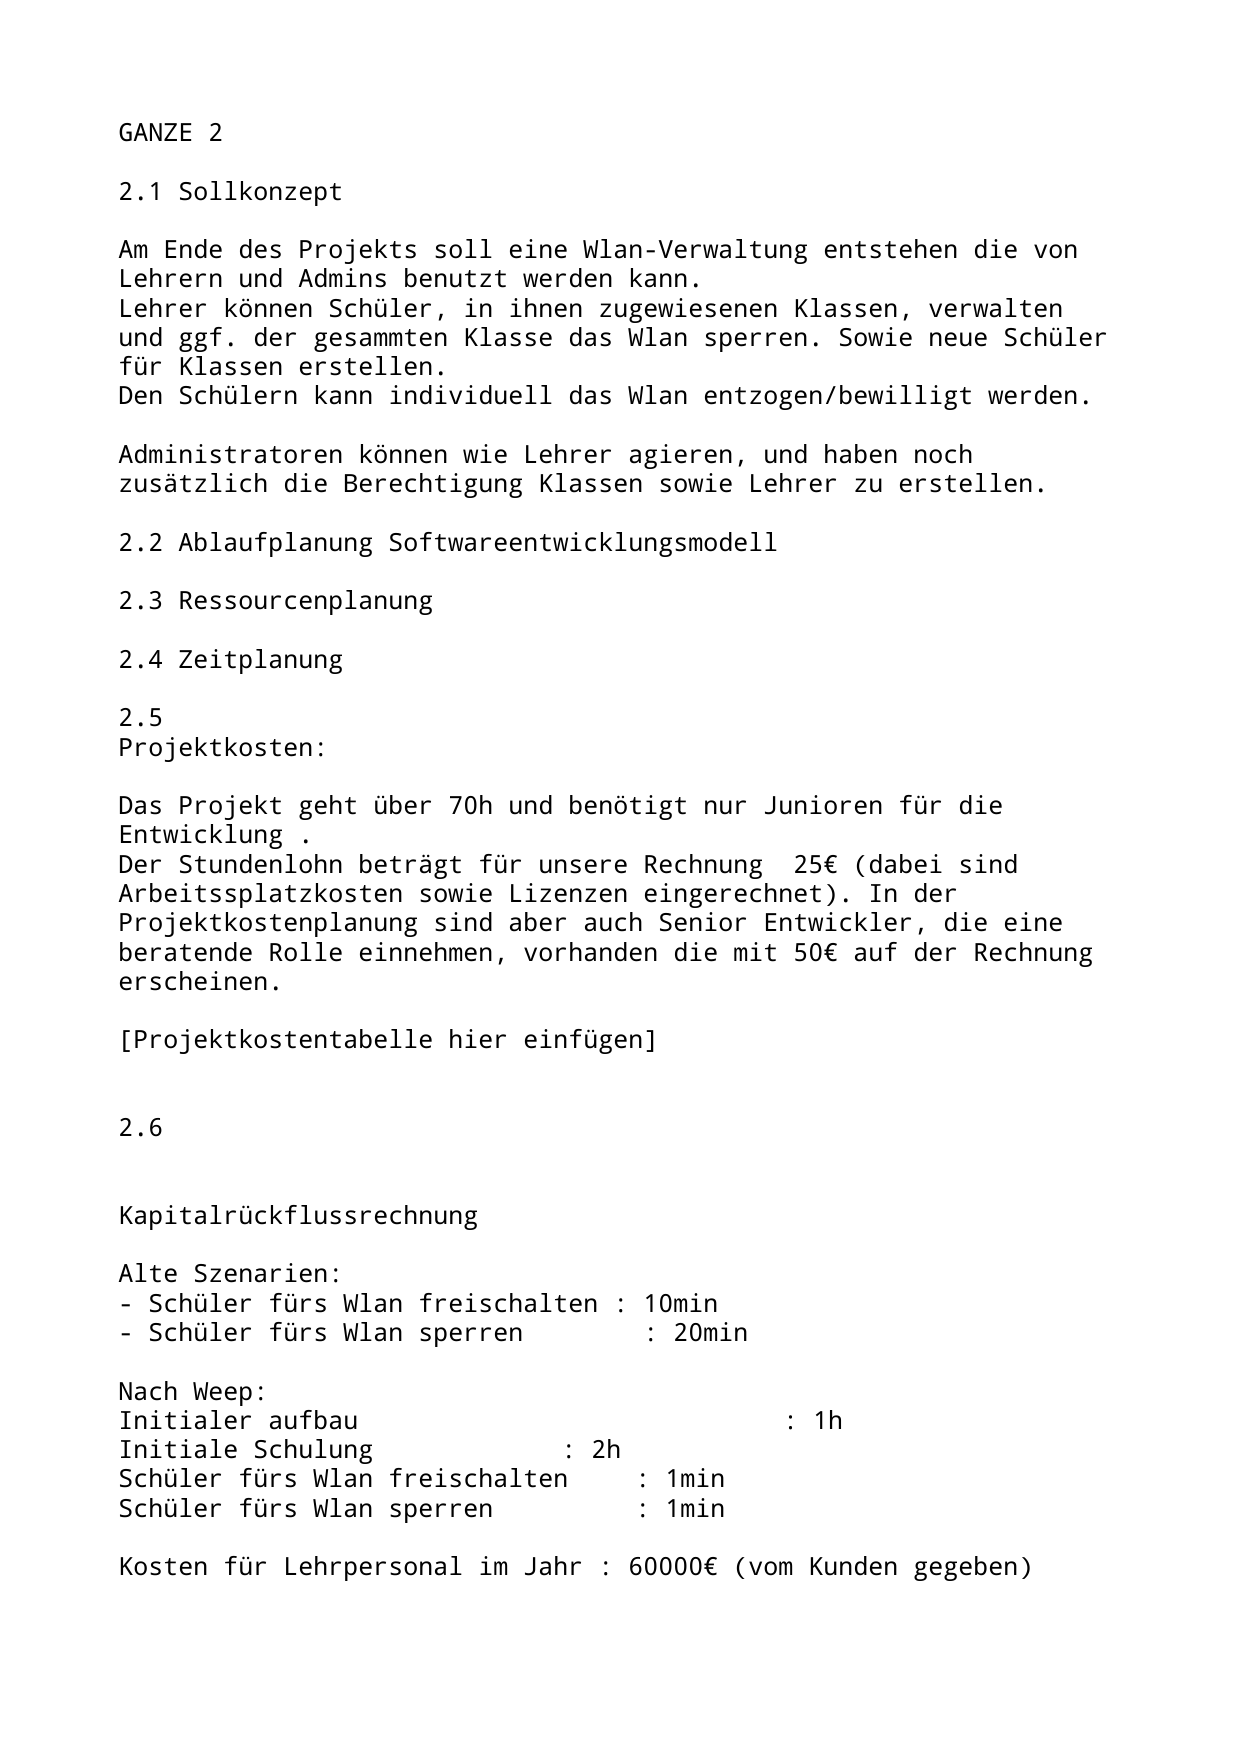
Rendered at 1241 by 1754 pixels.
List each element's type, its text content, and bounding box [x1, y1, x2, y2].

text Schüler fürs Wlan sperren : 1min [118, 1494, 1122, 1523]
text - Schüler fürs Wlan freischalten : 10min [118, 1289, 1122, 1318]
text Initialer aufbau : 1h [118, 1406, 1122, 1435]
text 2.6 [118, 1113, 1122, 1143]
text Initiale Schulung : 2h [118, 1435, 1122, 1464]
text Nach Weep: [118, 1377, 1122, 1406]
text Den Schülern kann individuell das Wlan entzogen/bewilligt werden. [118, 382, 1122, 411]
text Projektkosten: [118, 733, 1122, 762]
text Kapitalrückflussrechnung [118, 1201, 1122, 1230]
text Kosten für Lehrpersonal im Jahr : 60000€ (vom Kunden gegeben) [118, 1552, 1122, 1582]
text GANZE 2 [118, 118, 1122, 147]
text 2.4 Zeitplanung [118, 645, 1122, 674]
text [Projektkostentabelle hier einfügen] [118, 1026, 1122, 1055]
text 2.2 Ablaufplanung Softwareentwicklungsmodell [118, 528, 1122, 557]
text Der Stundenlohn beträgt für unsere Rechnung 25€ (dabei sind Arbeitssplatzkosten sowie Lizenzen eingerechnet). In der Projektkostenplanung sind aber auch Senior Entwickler, die eine beratende Rolle einnehmen, vorhanden die mit 50€ auf der Rechnung erscheinen. [118, 850, 1122, 996]
text 2.1 Sollkonzept [118, 177, 1122, 206]
text Am Ende des Projekts soll eine Wlan-Verwaltung entstehen die von Lehrern und Admins benutzt werden kann. [118, 235, 1122, 294]
text 2.5 [118, 703, 1122, 733]
text Alte Szenarien: [118, 1260, 1122, 1289]
text Das Projekt geht über 70h und benötigt nur Junioren für die Entwicklung . [118, 791, 1122, 850]
text Schüler fürs Wlan freischalten : 1min [118, 1464, 1122, 1494]
text - Schüler fürs Wlan sperren : 20min [118, 1318, 1122, 1347]
text 2.3 Ressourcenplanung [118, 586, 1122, 616]
text Administratoren können wie Lehrer agieren, und haben noch zusätzlich die Berechtigung Klassen sowie Lehrer zu erstellen. [118, 440, 1122, 499]
text Lehrer können Schüler, in ihnen zugewiesenen Klassen, verwalten und ggf. der gesammten Klasse das Wlan sperren. Sowie neue Schüler für Klassen erstellen. [118, 294, 1122, 382]
